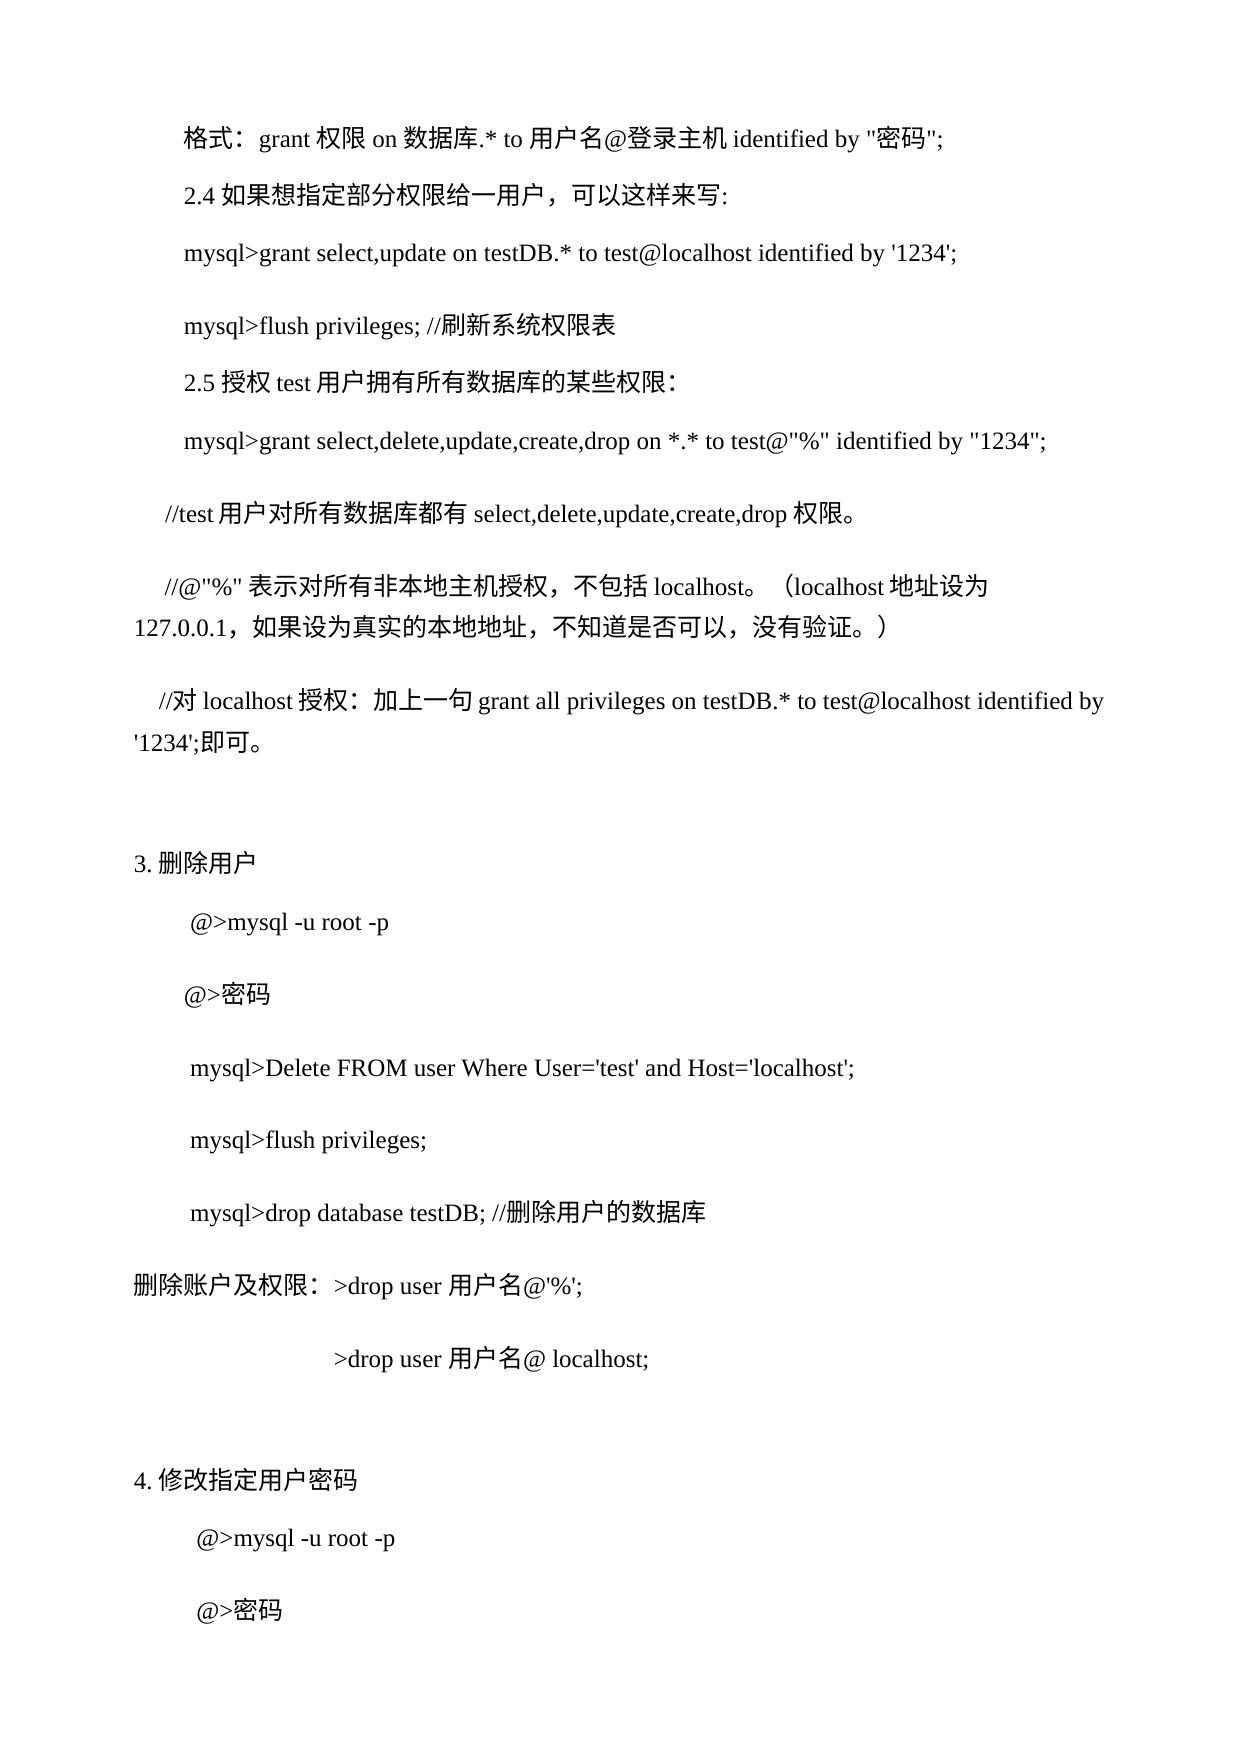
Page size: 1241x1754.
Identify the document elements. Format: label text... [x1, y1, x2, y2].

text //对localhost授权：加上一句grant all privileges on testDB.* to test@localhost identified by '1234';即可。 [134, 681, 1106, 758]
text 格式：grant 权限 on 数据库.* to 用户名@登录主机 identified by "密码"; [134, 118, 1106, 154]
text 删除账户及权限：>drop user 用户名@'%'; [134, 1266, 1106, 1302]
text mysql>drop database testDB; //删除用户的数据库 [134, 1193, 1106, 1229]
text //test用户对所有数据库都有select,delete,update,create,drop 权限。 [134, 493, 1106, 529]
text @>密码 [134, 974, 1106, 1010]
text mysql>grant select,delete,update,create,drop on *.* to test@"%" identified by "1234"; [134, 420, 1106, 456]
text @>mysql -u root -p [134, 1517, 1106, 1554]
text mysql>flush privileges; //刷新系统权限表 [134, 306, 1106, 342]
text 2.5 授权test用户拥有所有数据库的某些权限： [134, 363, 1106, 399]
text >drop user 用户名@ localhost; [134, 1339, 1106, 1375]
text mysql>Delete FROM user Where User='test' and Host='localhost'; [134, 1047, 1106, 1083]
text mysql>flush privileges; [134, 1120, 1106, 1156]
text 4. 修改指定用户密码 [134, 1460, 1106, 1496]
text @>mysql -u root -p [134, 901, 1106, 937]
text mysql>grant select,update on testDB.* to test@localhost identified by '1234'; [134, 233, 1106, 269]
text 2.4 如果想指定部分权限给一用户，可以这样来写: [134, 175, 1106, 212]
text //@"%" 表示对所有非本地主机授权，不包括localhost。（localhost地址设为127.0.0.1，如果设为真实的本地地址，不知道是否可以，没有验证。） [134, 566, 1106, 644]
text 3. 删除用户 [134, 844, 1106, 880]
text @>密码 [134, 1590, 1106, 1627]
